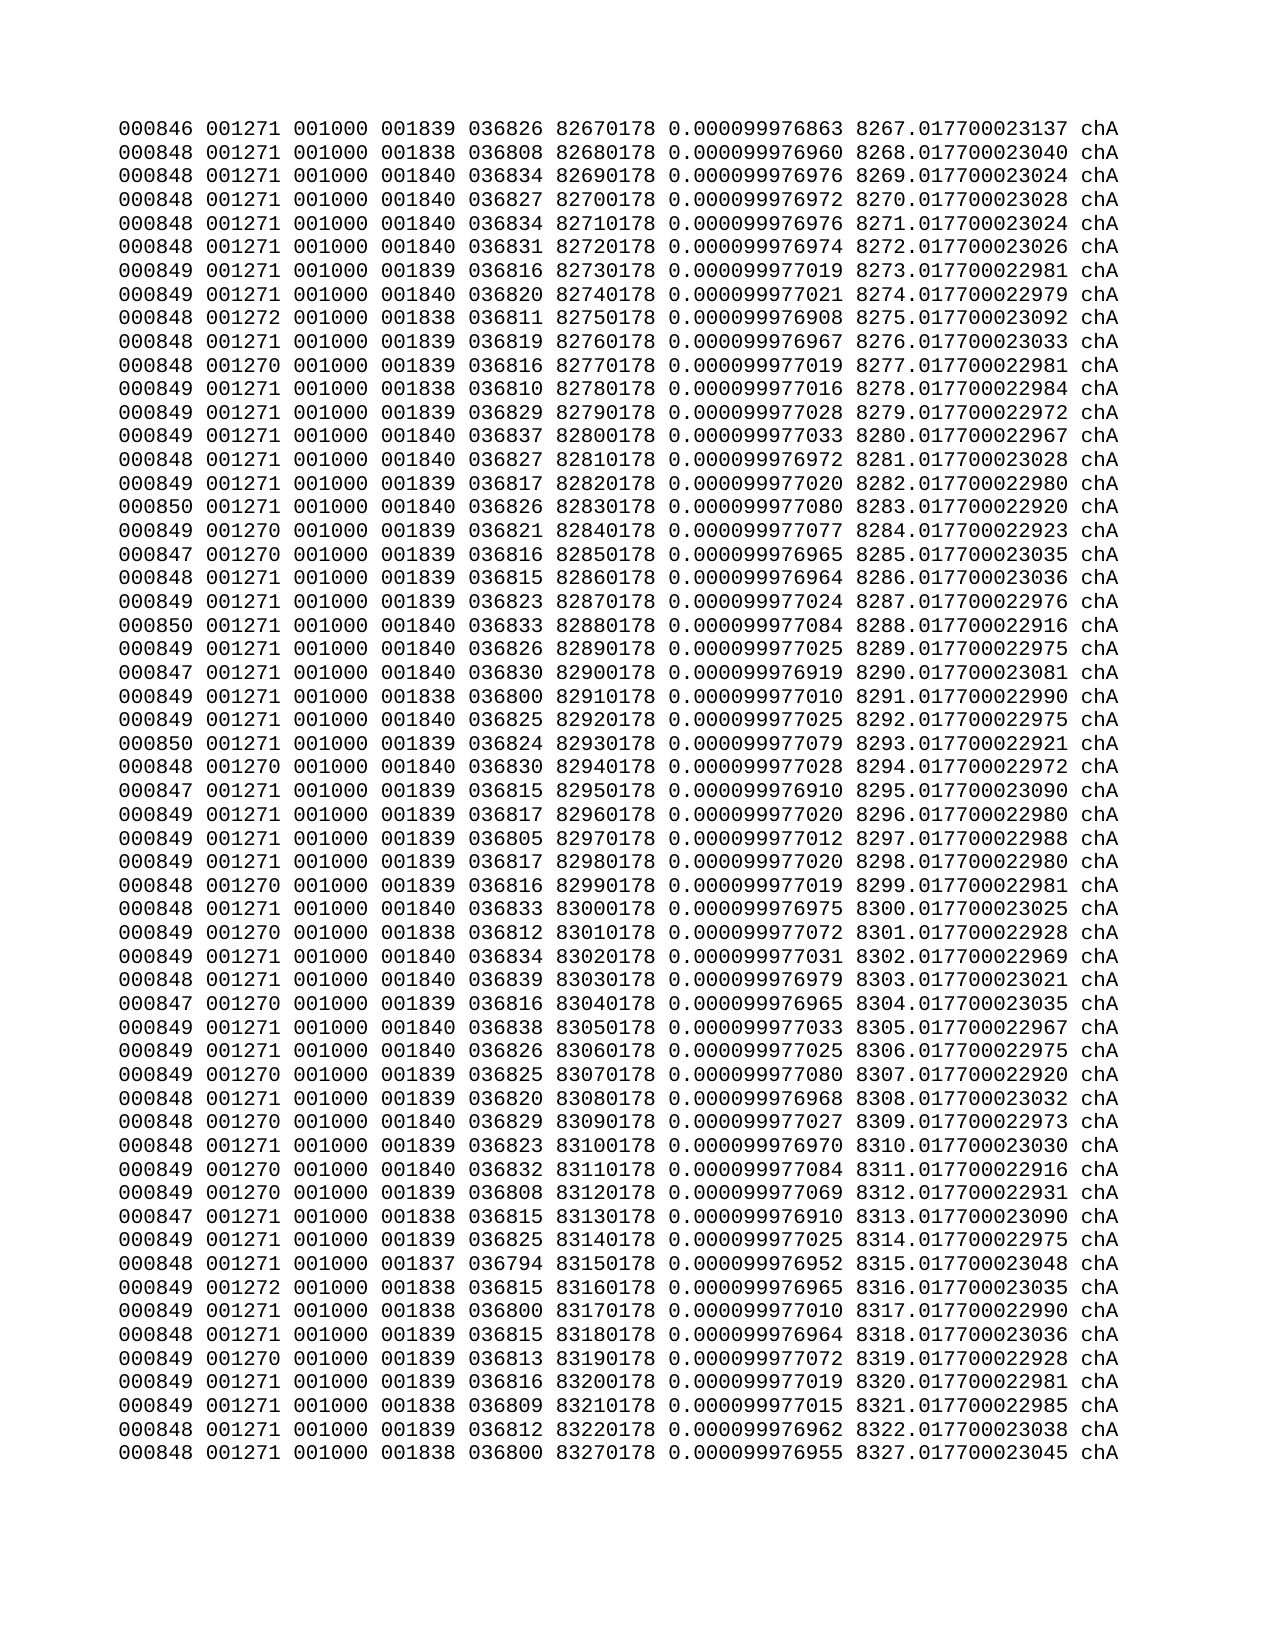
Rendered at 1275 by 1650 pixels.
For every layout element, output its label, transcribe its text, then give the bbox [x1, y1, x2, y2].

text 000847 001270 001000 001839 036816 82850178 0.000099976965 8285.017700023035 chA [118, 544, 1157, 567]
text 000849 001271 001000 001838 036800 83170178 0.000099977010 8317.017700022990 chA [118, 1300, 1157, 1324]
text 000850 001271 001000 001840 036833 82880178 0.000099977084 8288.017700022916 chA [118, 615, 1157, 638]
text 000850 001271 001000 001840 036826 82830178 0.000099977080 8283.017700022920 chA [118, 496, 1157, 520]
text 000849 001270 001000 001840 036832 83110178 0.000099977084 8311.017700022916 chA [118, 1158, 1157, 1182]
text 000849 001271 001000 001839 036817 82980178 0.000099977020 8298.017700022980 chA [118, 851, 1157, 875]
text 000848 001271 001000 001839 036815 83180178 0.000099976964 8318.017700023036 chA [118, 1324, 1157, 1348]
text 000848 001271 001000 001840 036834 82710178 0.000099976976 8271.017700023024 chA [118, 213, 1157, 236]
text 000849 001271 001000 001839 036817 82960178 0.000099977020 8296.017700022980 chA [118, 804, 1157, 827]
text 000848 001271 001000 001839 036812 83220178 0.000099976962 8322.017700023038 chA [118, 1419, 1157, 1442]
text 000848 001271 001000 001838 036800 83270178 0.000099976955 8327.017700023045 chA [118, 1442, 1157, 1466]
text 000848 001271 001000 001840 036833 83000178 0.000099976975 8300.017700023025 chA [118, 898, 1157, 922]
text 000848 001272 001000 001838 036811 82750178 0.000099976908 8275.017700023092 chA [118, 307, 1157, 331]
text 000848 001270 001000 001840 036830 82940178 0.000099977028 8294.017700022972 chA [118, 757, 1157, 780]
text 000849 001272 001000 001838 036815 83160178 0.000099976965 8316.017700023035 chA [118, 1277, 1157, 1300]
text 000846 001271 001000 001839 036826 82670178 0.000099976863 8267.017700023137 chA [118, 118, 1157, 142]
text 000847 001271 001000 001840 036830 82900178 0.000099976919 8290.017700023081 chA [118, 662, 1157, 686]
text 000848 001271 001000 001840 036839 83030178 0.000099976979 8303.017700023021 chA [118, 969, 1157, 993]
text 000848 001271 001000 001838 036808 82680178 0.000099976960 8268.017700023040 chA [118, 142, 1157, 165]
text 000848 001271 001000 001837 036794 83150178 0.000099976952 8315.017700023048 chA [118, 1253, 1157, 1277]
text 000849 001270 001000 001839 036808 83120178 0.000099977069 8312.017700022931 chA [118, 1182, 1157, 1206]
text 000849 001271 001000 001839 036816 82730178 0.000099977019 8273.017700022981 chA [118, 260, 1157, 284]
text 000849 001271 001000 001839 036816 83200178 0.000099977019 8320.017700022981 chA [118, 1371, 1157, 1395]
text 000849 001270 001000 001839 036825 83070178 0.000099977080 8307.017700022920 chA [118, 1064, 1157, 1088]
text 000849 001271 001000 001840 036826 83060178 0.000099977025 8306.017700022975 chA [118, 1040, 1157, 1064]
text 000849 001270 001000 001839 036821 82840178 0.000099977077 8284.017700022923 chA [118, 520, 1157, 544]
text 000847 001271 001000 001839 036815 82950178 0.000099976910 8295.017700023090 chA [118, 780, 1157, 804]
text 000848 001271 001000 001840 036827 82700178 0.000099976972 8270.017700023028 chA [118, 189, 1157, 213]
text 000849 001271 001000 001838 036809 83210178 0.000099977015 8321.017700022985 chA [118, 1395, 1157, 1419]
text 000850 001271 001000 001839 036824 82930178 0.000099977079 8293.017700022921 chA [118, 733, 1157, 757]
text 000849 001271 001000 001840 036838 83050178 0.000099977033 8305.017700022967 chA [118, 1017, 1157, 1040]
text 000848 001270 001000 001839 036816 82990178 0.000099977019 8299.017700022981 chA [118, 875, 1157, 898]
text 000847 001270 001000 001839 036816 83040178 0.000099976965 8304.017700023035 chA [118, 993, 1157, 1017]
text 000848 001271 001000 001839 036820 83080178 0.000099976968 8308.017700023032 chA [118, 1088, 1157, 1111]
text 000849 001271 001000 001840 036825 82920178 0.000099977025 8292.017700022975 chA [118, 709, 1157, 733]
text 000848 001270 001000 001839 036816 82770178 0.000099977019 8277.017700022981 chA [118, 354, 1157, 378]
text 000849 001271 001000 001839 036825 83140178 0.000099977025 8314.017700022975 chA [118, 1229, 1157, 1253]
text 000848 001271 001000 001840 036827 82810178 0.000099976972 8281.017700023028 chA [118, 449, 1157, 473]
text 000849 001271 001000 001838 036810 82780178 0.000099977016 8278.017700022984 chA [118, 378, 1157, 402]
text 000848 001271 001000 001840 036834 82690178 0.000099976976 8269.017700023024 chA [118, 165, 1157, 189]
text 000849 001271 001000 001839 036805 82970178 0.000099977012 8297.017700022988 chA [118, 827, 1157, 851]
text 000849 001271 001000 001840 036834 83020178 0.000099977031 8302.017700022969 chA [118, 946, 1157, 969]
text 000849 001270 001000 001838 036812 83010178 0.000099977072 8301.017700022928 chA [118, 922, 1157, 946]
text 000848 001271 001000 001839 036823 83100178 0.000099976970 8310.017700023030 chA [118, 1135, 1157, 1158]
text 000849 001271 001000 001840 036837 82800178 0.000099977033 8280.017700022967 chA [118, 426, 1157, 449]
text 000849 001271 001000 001840 036826 82890178 0.000099977025 8289.017700022975 chA [118, 638, 1157, 662]
text 000849 001271 001000 001839 036829 82790178 0.000099977028 8279.017700022972 chA [118, 402, 1157, 426]
text 000849 001271 001000 001838 036800 82910178 0.000099977010 8291.017700022990 chA [118, 686, 1157, 709]
text 000849 001271 001000 001840 036820 82740178 0.000099977021 8274.017700022979 chA [118, 284, 1157, 307]
text 000849 001270 001000 001839 036813 83190178 0.000099977072 8319.017700022928 chA [118, 1348, 1157, 1371]
text 000848 001271 001000 001839 036815 82860178 0.000099976964 8286.017700023036 chA [118, 567, 1157, 591]
text 000847 001271 001000 001838 036815 83130178 0.000099976910 8313.017700023090 chA [118, 1206, 1157, 1229]
text 000849 001271 001000 001839 036823 82870178 0.000099977024 8287.017700022976 chA [118, 591, 1157, 615]
text 000848 001270 001000 001840 036829 83090178 0.000099977027 8309.017700022973 chA [118, 1111, 1157, 1135]
text 000848 001271 001000 001839 036819 82760178 0.000099976967 8276.017700023033 chA [118, 331, 1157, 354]
text 000848 001271 001000 001840 036831 82720178 0.000099976974 8272.017700023026 chA [118, 236, 1157, 260]
text 000849 001271 001000 001839 036817 82820178 0.000099977020 8282.017700022980 chA [118, 473, 1157, 496]
